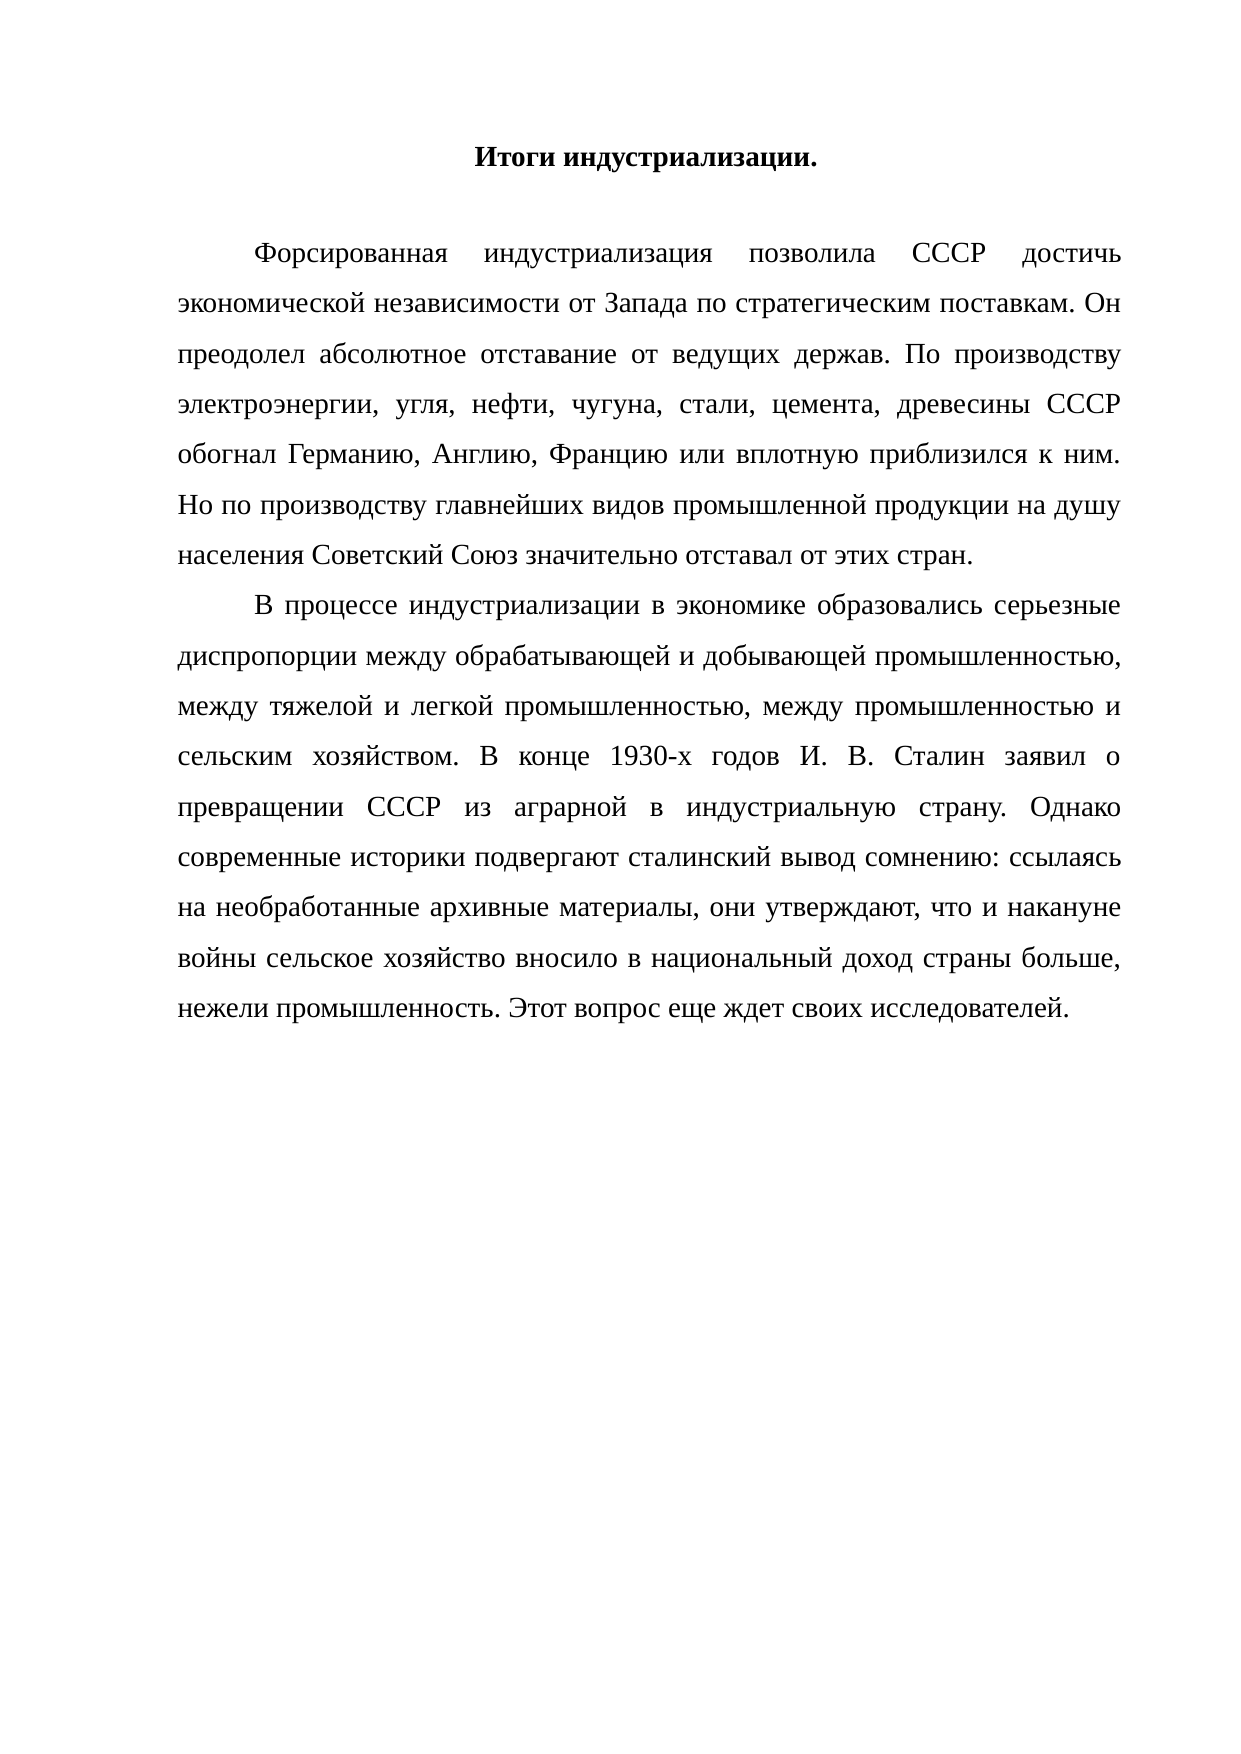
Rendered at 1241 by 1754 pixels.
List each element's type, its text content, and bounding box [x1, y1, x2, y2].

subtitle Итоги индустриализации. [177, 139, 1122, 172]
text В процессе индустриализации в экономике образовались серьезные диспропорции между обрабатывающей и добывающей промышленностью, между тяжелой и легкой промышленностью, между промышленностью и сельским хозяйством. В конце 1930-х годов И. В. Сталин заявил о превращении СССР из аграрной в индустриальную страну. Однако современные историки подвергают сталинский вывод сомнению: ссылаясь на необработанные архивные материалы, они утверждают, что и накануне войны сельское хозяйство вносило в национальный доход страны больше, нежели промышленность. Этот вопрос еще ждет своих исследователей. [177, 587, 1122, 1023]
text Форсированная индустриализация позволила СССР достичь экономической независимости от Запада по стратегическим поставкам. Он преодолел абсолютное отставание от ведущих держав. По производству электроэнергии, угля, нефти, чугуна, стали, цемента, древесины СССР обогнал Германию, Англию, Францию или вплотную приблизился к ним. Но по производству главнейших видов промышленной продукции на душу населения Советский Союз значительно отставал от этих стран. [177, 235, 1122, 571]
